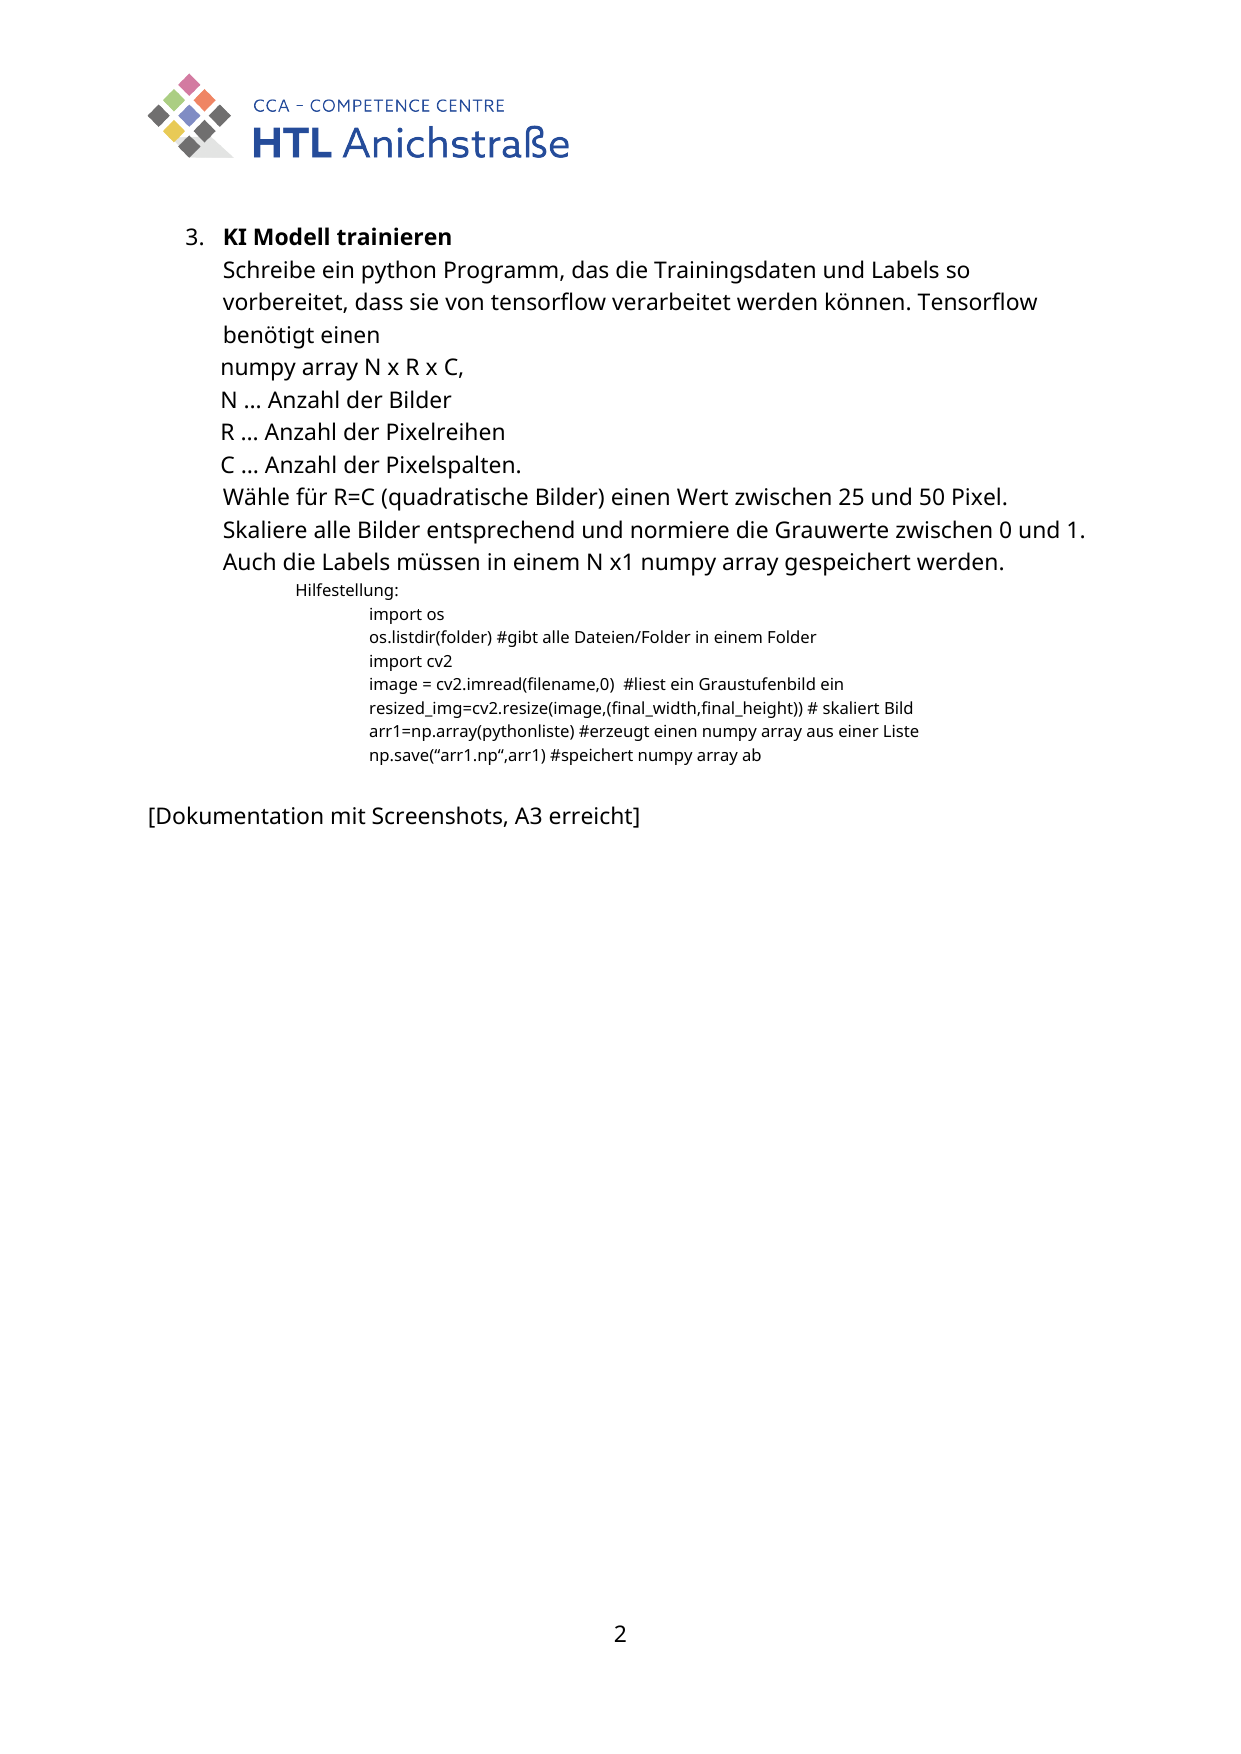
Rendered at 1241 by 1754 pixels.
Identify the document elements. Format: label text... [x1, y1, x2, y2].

list KI Modell trainieren [185, 221, 1093, 253]
list image = cv2.imread(filename,0) #liest ein Graustufenbild ein [295, 673, 1093, 696]
list Wähle für R=C (quadratische Bilder) einen Wert zwischen 25 und 50 Pixel. Skaliere alle Bilder entsprechend und normiere die Grauwerte zwischen 0 und 1. Auch die Labels müssen in einem N x1 numpy array gespeichert werden. [223, 481, 1093, 578]
list Schreibe ein python Programm, das die Trainingsdaten und Labels so vorbereitet, dass sie von tensorflow verarbeitet werden können. Tensorflow benötigt einen [223, 254, 1093, 350]
list C … Anzahl der Pixelspalten. [148, 449, 1093, 480]
list numpy array N x R x C, [148, 351, 1093, 383]
list resized_img=cv2.resize(image,(final_width,final_height)) # skaliert Bild [295, 697, 1093, 719]
list import os [295, 602, 1093, 625]
list import cv2 [295, 649, 1093, 672]
list os.listdir(folder) #gibt alle Dateien/Folder in einem Folder [295, 626, 1093, 649]
list R … Anzahl der Pixelreihen [148, 416, 1093, 448]
text [Dokumentation mit Screenshots, A3 erreicht] [148, 800, 1093, 831]
list np.save(“arr1.np“,arr1) #speichert numpy array ab [295, 744, 1093, 766]
list Hilfestellung: [295, 579, 1093, 602]
list arr1=np.array(pythonliste) #erzeugt einen numpy array aus einer Liste [295, 720, 1093, 743]
list N … Anzahl der Bilder [148, 384, 1093, 415]
